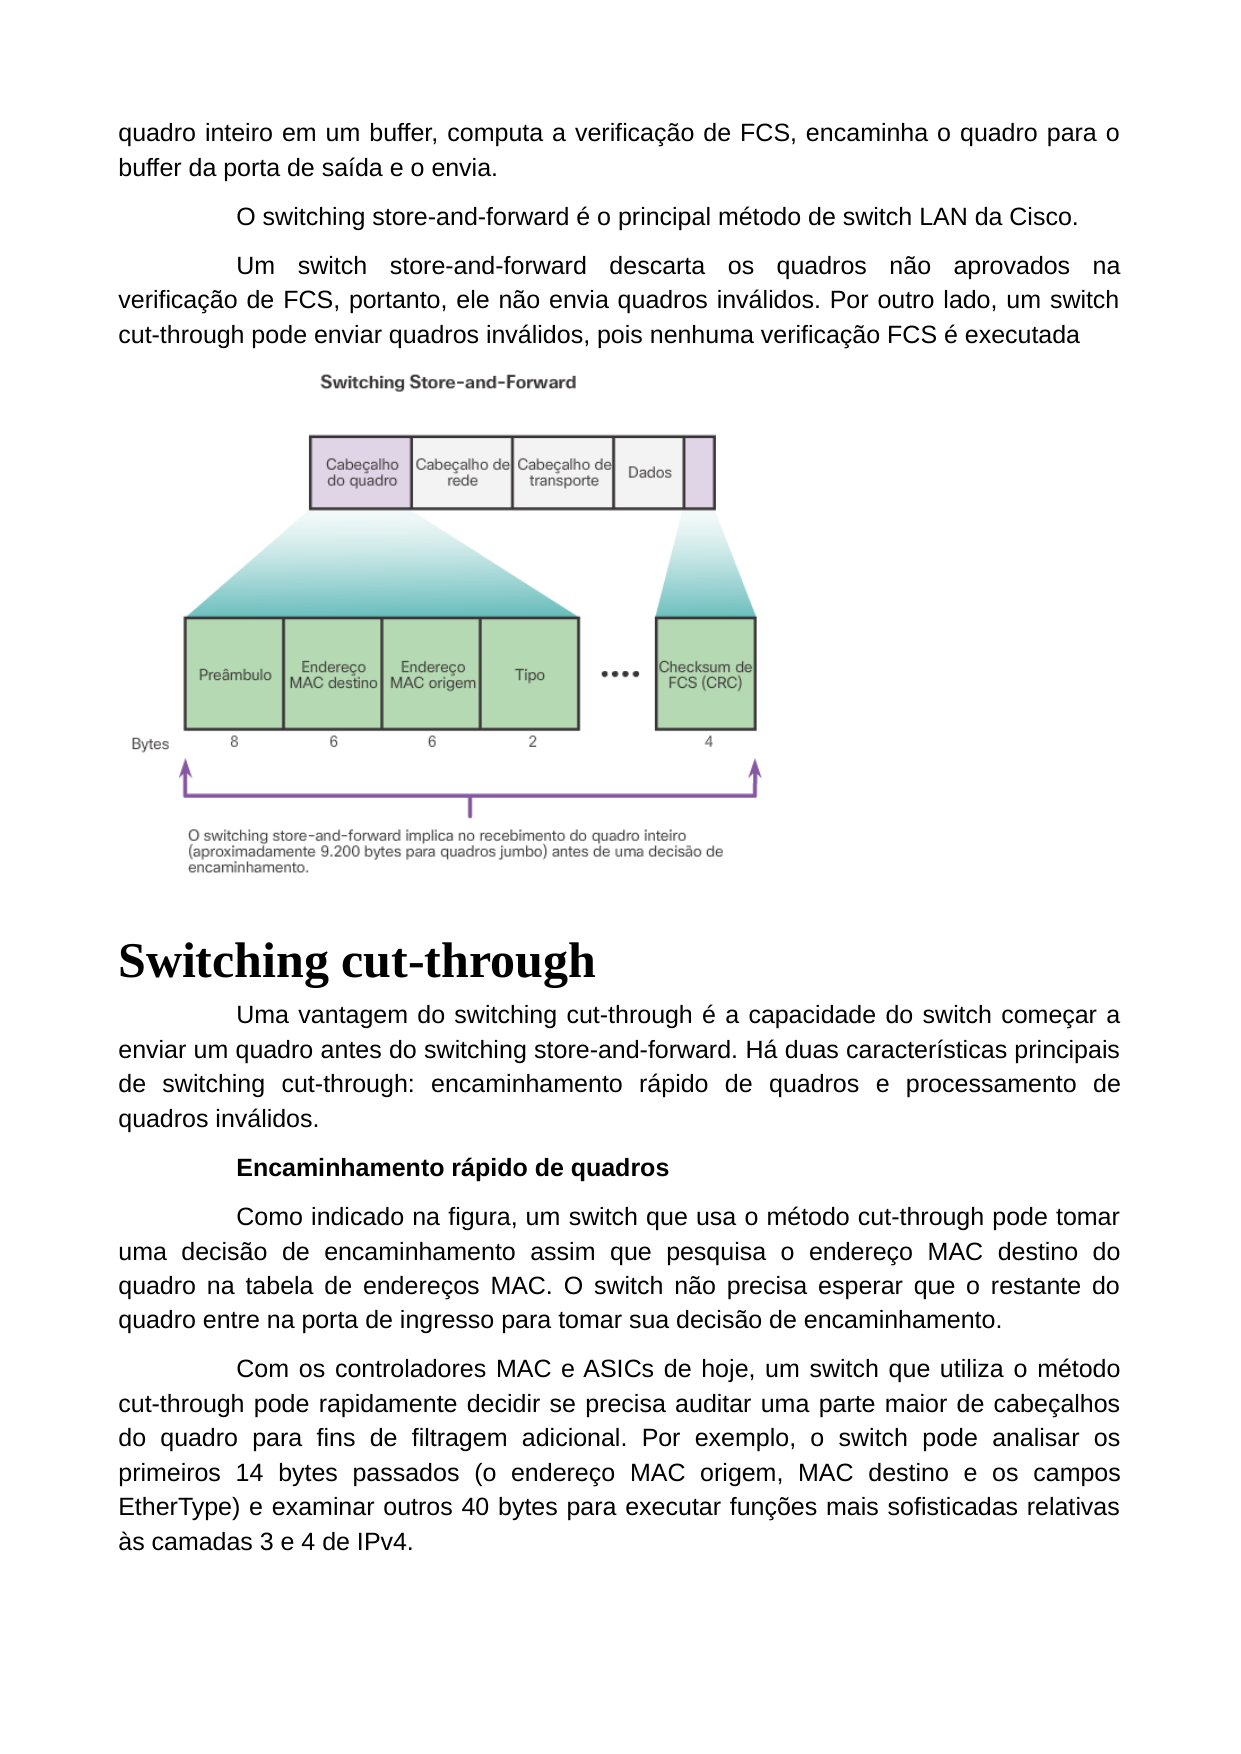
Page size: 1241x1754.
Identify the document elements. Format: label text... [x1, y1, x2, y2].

text Como indicado na figura, um switch que usa o método cut-through pode tomar uma decisão de encaminhamento assim que pesquisa o endereço MAC destino do quadro na tabela de endereços MAC. O switch não precisa esperar que o restante do quadro entre na porta de ingresso para tomar sua decisão de encaminhamento. [118, 1202, 1122, 1334]
picture [118, 368, 768, 877]
text Com os controladores MAC e ASICs de hoje, um switch que utiliza o método cut-through pode rapidamente decidir se precisa auditar uma parte maior de cabeçalhos do quadro para fins de filtragem adicional. Por exemplo, o switch pode analisar os primeiros 14 bytes passados (o endereço MAC origem, MAC destino e os campos EtherType) e examinar outros 40 bytes para executar funções mais sofisticadas relativas às camadas 3 e 4 de IPv4. [118, 1354, 1122, 1556]
text Encaminhamento rápido de quadros [118, 1153, 1122, 1182]
text Uma vantagem do switching cut-through é a capacidade do switch começar a enviar um quadro antes do switching store-and-forward. Há duas características principais de switching cut-through: encaminhamento rápido de quadros e processamento de quadros inválidos. [118, 1000, 1122, 1133]
subtitle Switching cut-through [118, 930, 1122, 988]
text Um switch store-and-forward descarta os quadros não aprovados na verificação de FCS, portanto, ele não envia quadros inválidos. Por outro lado, um switch cut-through pode enviar quadros inválidos, pois nenhuma verificação FCS é executada [118, 251, 1122, 348]
text O switching store-and-forward é o principal método de switch LAN da Cisco. [118, 202, 1122, 230]
text quadro inteiro em um buffer, computa a verificação de FCS, encaminha o quadro para o buffer da porta de saída e o envia. [118, 118, 1122, 181]
